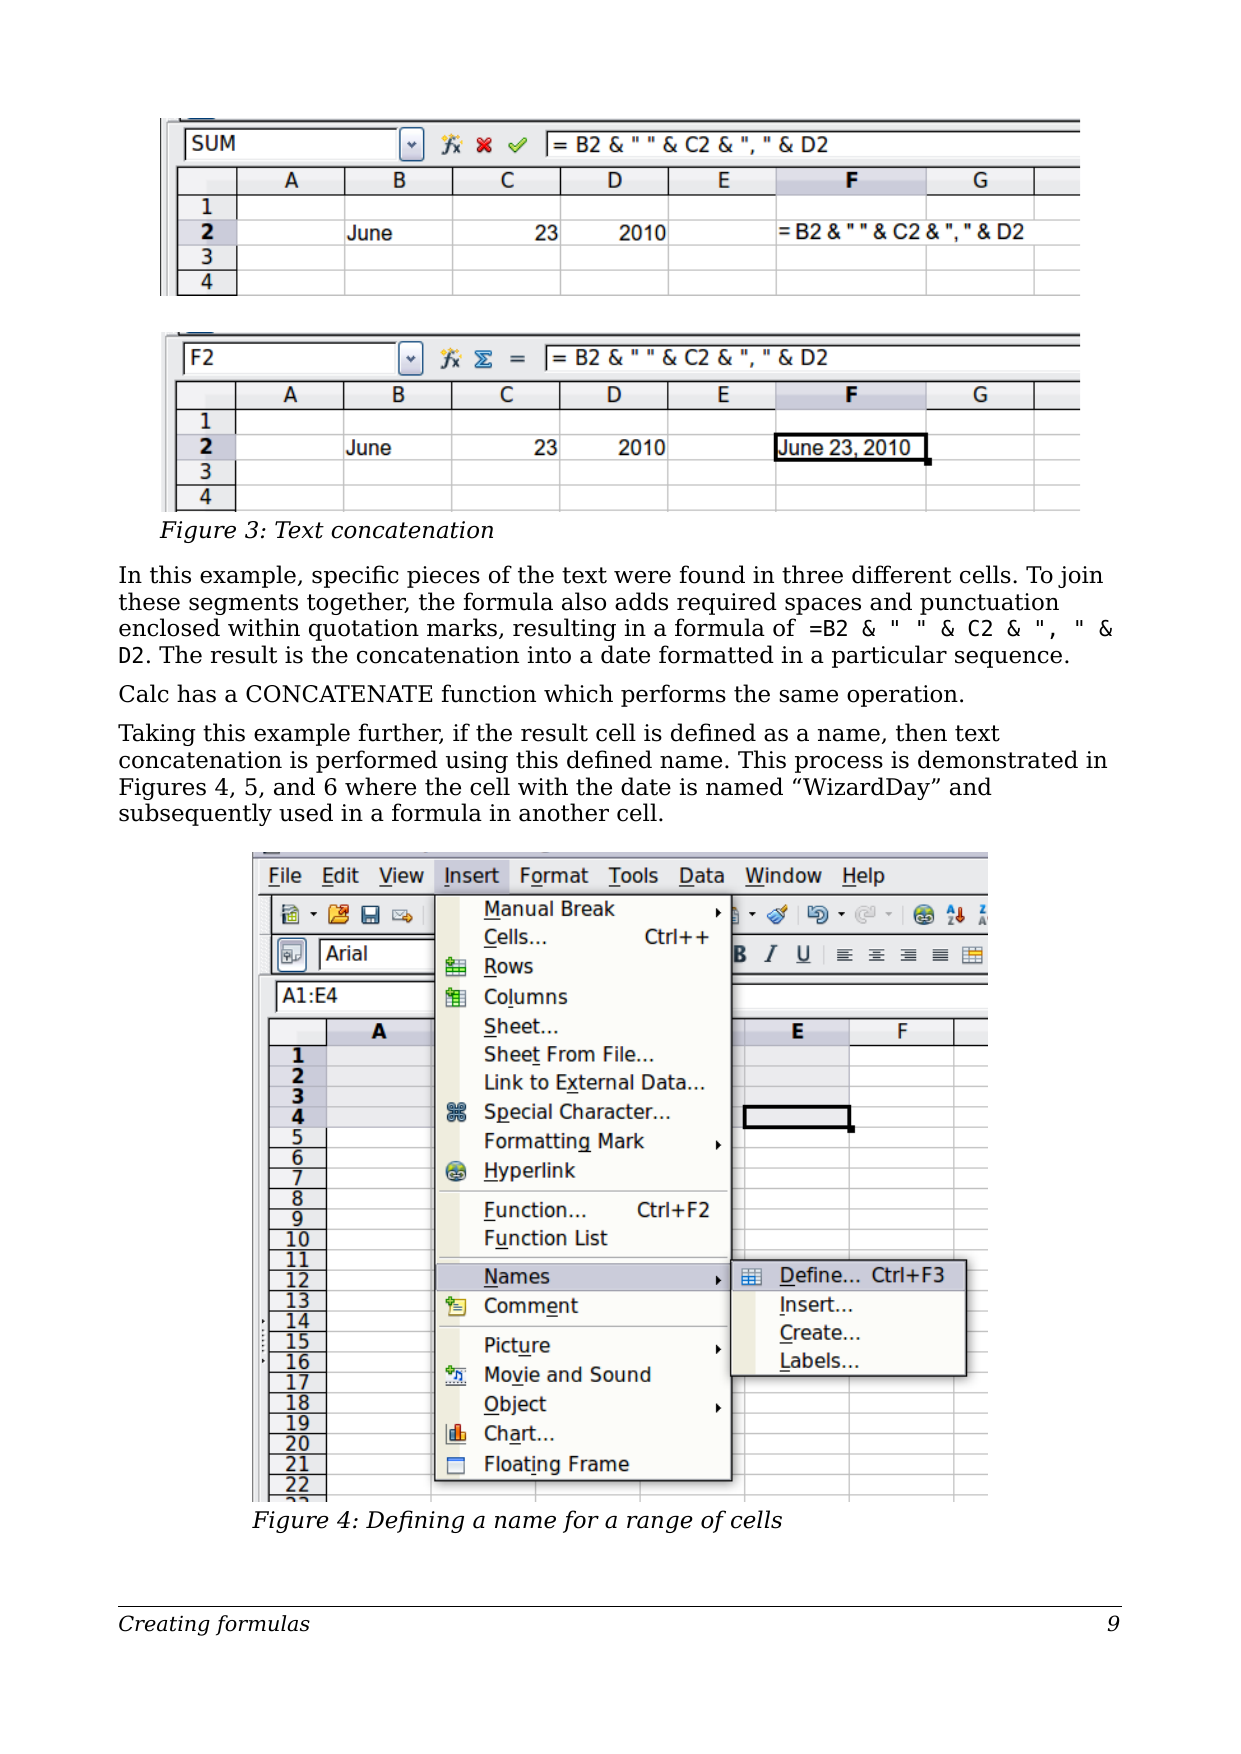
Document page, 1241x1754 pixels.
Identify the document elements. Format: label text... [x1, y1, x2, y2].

picture [160, 332, 1081, 512]
table_cell [160, 302, 1080, 332]
text Taking this example further, if the result cell is defined as a name, then text concatenation is performed using this defined name. This process is demonstrated in Figures 4, 5, and 6 where the cell with the date is named “WizardDay” and subsequently used in a formula in another cell. [118, 720, 1122, 827]
picture [160, 118, 1081, 296]
picture [252, 852, 988, 1502]
table_cell Figure 3: Text concatenation [160, 517, 1080, 562]
text Figure 4: Defining a name for a range of cells [252, 1508, 988, 1534]
table_cell [160, 512, 1080, 517]
text Calc has a CONCATENATE function which performs the same operation. [118, 681, 1122, 708]
text In this example, specific pieces of the text were found in three different cells. To join these segments together, the formula also adds required spaces and punctuation enclosed within quotation marks, resulting in a formula of =B2 & " " & C2 & ", " & D2. The result is the concatenation into a date formatted in a particular sequence. [118, 562, 1122, 669]
table_header [160, 296, 1080, 302]
